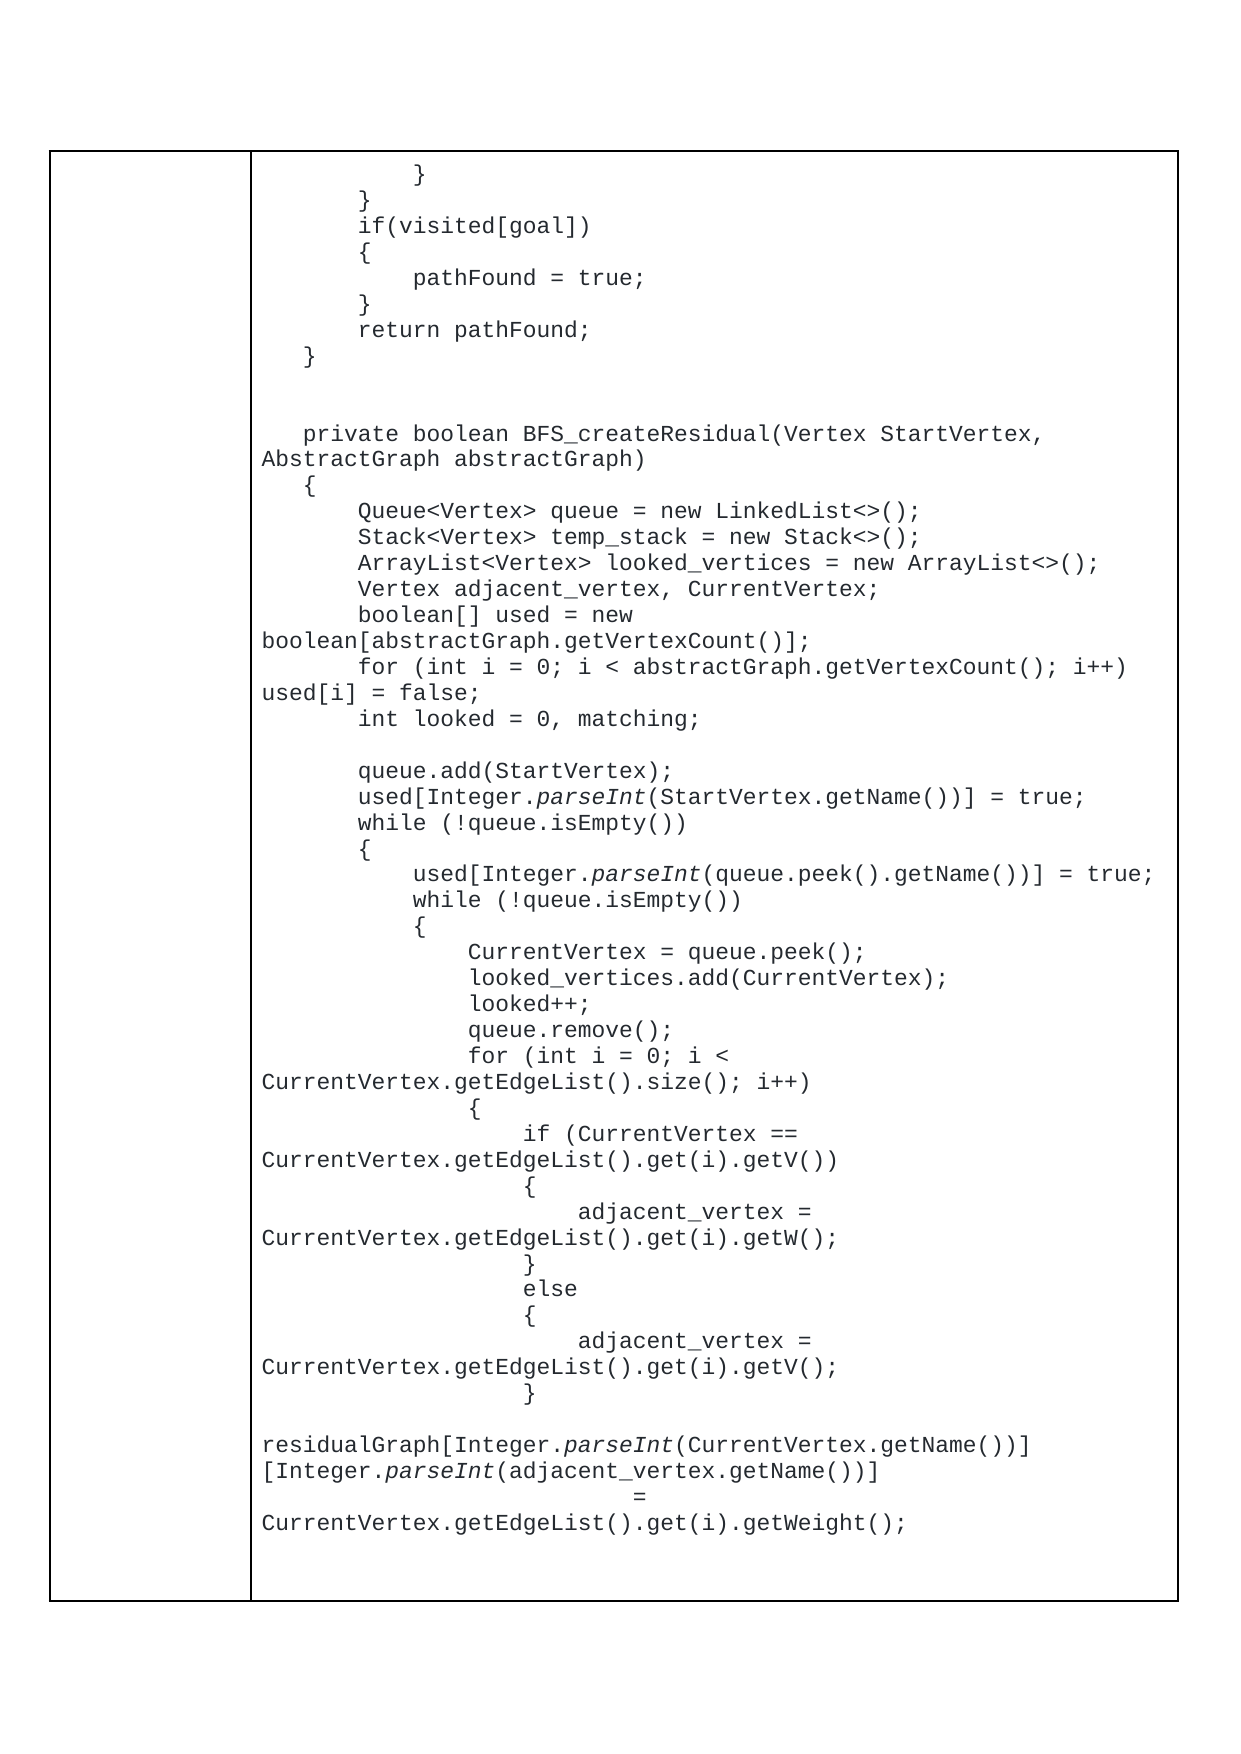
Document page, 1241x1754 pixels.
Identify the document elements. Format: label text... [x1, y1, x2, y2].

table_cell } } if(visited[goal]) { pathFound = true; } return pathFound; } private boolean BFS_createResidual(Vertex StartVertex, AbstractGraph abstractGraph) { Queue<Vertex> queue = new LinkedList<>(); Stack<Vertex> temp_stack = new Stack<>(); ArrayList<Vertex> looked_vertices = new ArrayList<>(); Vertex adjacent_vertex, CurrentVertex; boolean[] used = new boolean[abstractGraph.getVertexCount()]; for (int i = 0; i < abstractGraph.getVertexCount(); i++) used[i] = false; int looked = 0, matching; queue.add(StartVertex); used[Integer.parseInt(StartVertex.getName())] = true; while (!queue.isEmpty()) { used[Integer.parseInt(queue.peek().getName())] = true; while (!queue.isEmpty()) { CurrentVertex = queue.peek(); looked_vertices.add(CurrentVertex); looked++; queue.remove(); for (int i = 0; i < CurrentVertex.getEdgeList().size(); i++) { if (CurrentVertex == CurrentVertex.getEdgeList().get(i).getV()) { adjacent_vertex = CurrentVertex.getEdgeList().get(i).getW(); } else { adjacent_vertex = CurrentVertex.getEdgeList().get(i).getV(); } residualGraph[Integer.parseInt(CurrentVertex.getName())][Integer.parseInt(adjacent_vertex.getName())] = CurrentVertex.getEdgeList().get(i).getWeight(); [252, 152, 1177, 1600]
table_cell [51, 152, 250, 1600]
